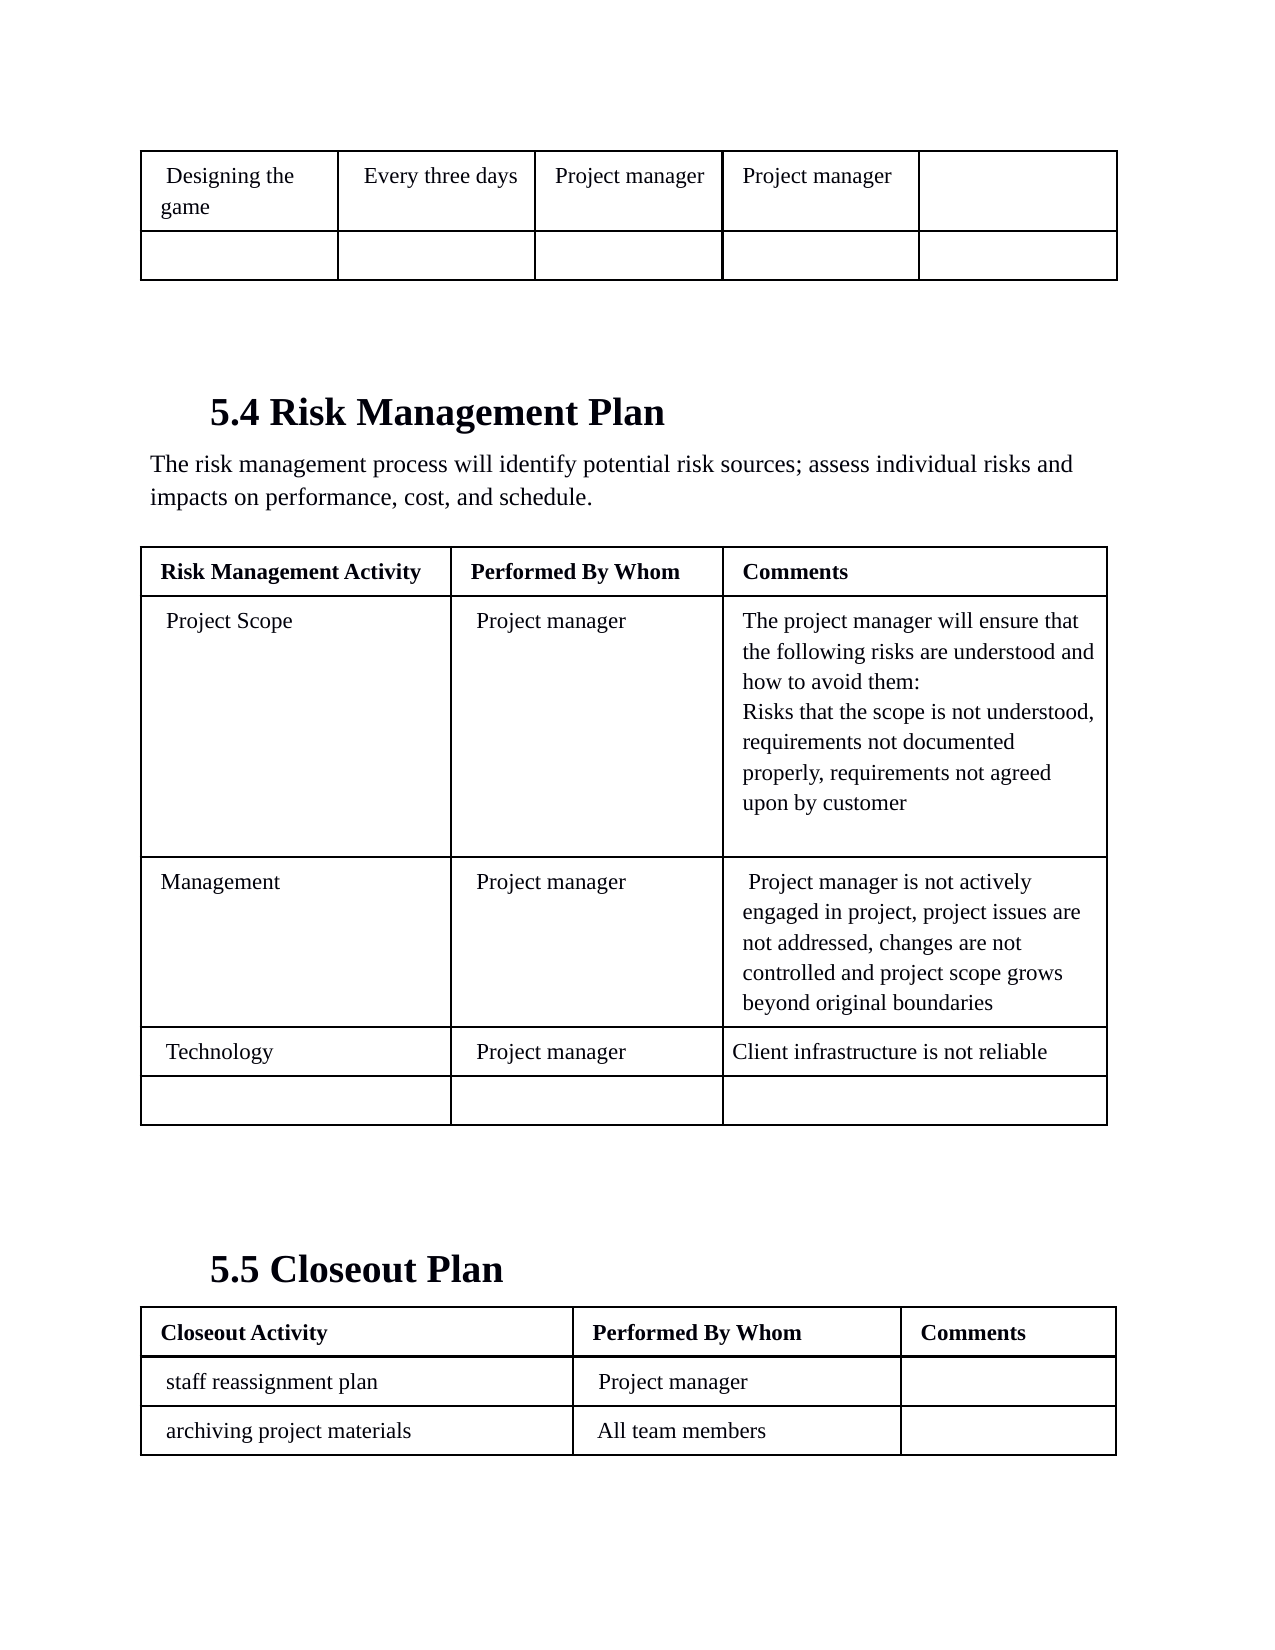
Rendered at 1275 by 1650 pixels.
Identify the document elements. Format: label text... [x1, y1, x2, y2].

table_header Performed By Whom [574, 1308, 900, 1355]
table_cell The project manager will ensure that the following risks are understood and how to avoid them: Risks that the scope is not understood, requirements not documented properly, requirements not agreed upon by customer [724, 597, 1106, 856]
table_cell [724, 232, 918, 279]
table_cell Management [142, 858, 450, 1026]
table_cell [920, 232, 1116, 279]
table_cell [142, 232, 337, 279]
table_cell Project manager [536, 152, 721, 229]
table_cell Project manager [574, 1358, 900, 1404]
table_header Comments [724, 548, 1106, 595]
table_cell [339, 232, 534, 279]
subtitle 5.5 Closeout Plan [150, 1245, 1125, 1291]
table_cell archiving project materials [142, 1407, 572, 1454]
table_cell Every three days [339, 152, 534, 229]
table_header Risk Management Activity [142, 548, 450, 595]
table_cell [902, 1407, 1115, 1454]
table_cell Project manager is not actively engaged in project, project issues are not addressed, changes are not controlled and project scope grows beyond original boundaries [724, 858, 1106, 1026]
table_cell [724, 1077, 1106, 1124]
table_cell staff reassignment plan [142, 1358, 572, 1404]
table_cell Project manager [452, 597, 722, 856]
table_cell Project manager [452, 1028, 722, 1075]
table_cell Project manager [452, 858, 722, 1026]
table_cell [536, 232, 721, 279]
table_header Comments [902, 1308, 1115, 1355]
table_cell Project manager [724, 152, 918, 229]
table_header Performed By Whom [452, 548, 722, 595]
table_cell [142, 1077, 450, 1124]
table_cell [902, 1358, 1115, 1404]
table_cell Client infrastructure is not reliable [724, 1028, 1106, 1075]
table_cell [452, 1077, 722, 1124]
table_cell All team members [574, 1407, 900, 1454]
table_cell [920, 152, 1116, 229]
text The risk management process will identify potential risk sources; assess individual risks and impacts on performance, cost, and schedule. [150, 449, 1125, 511]
table_cell Technology [142, 1028, 450, 1075]
table_cell Designing the game [142, 152, 337, 229]
table_header Closeout Activity [142, 1308, 572, 1355]
subtitle 5.4 Risk Management Plan [150, 389, 1125, 434]
table_cell Project Scope [142, 597, 450, 856]
